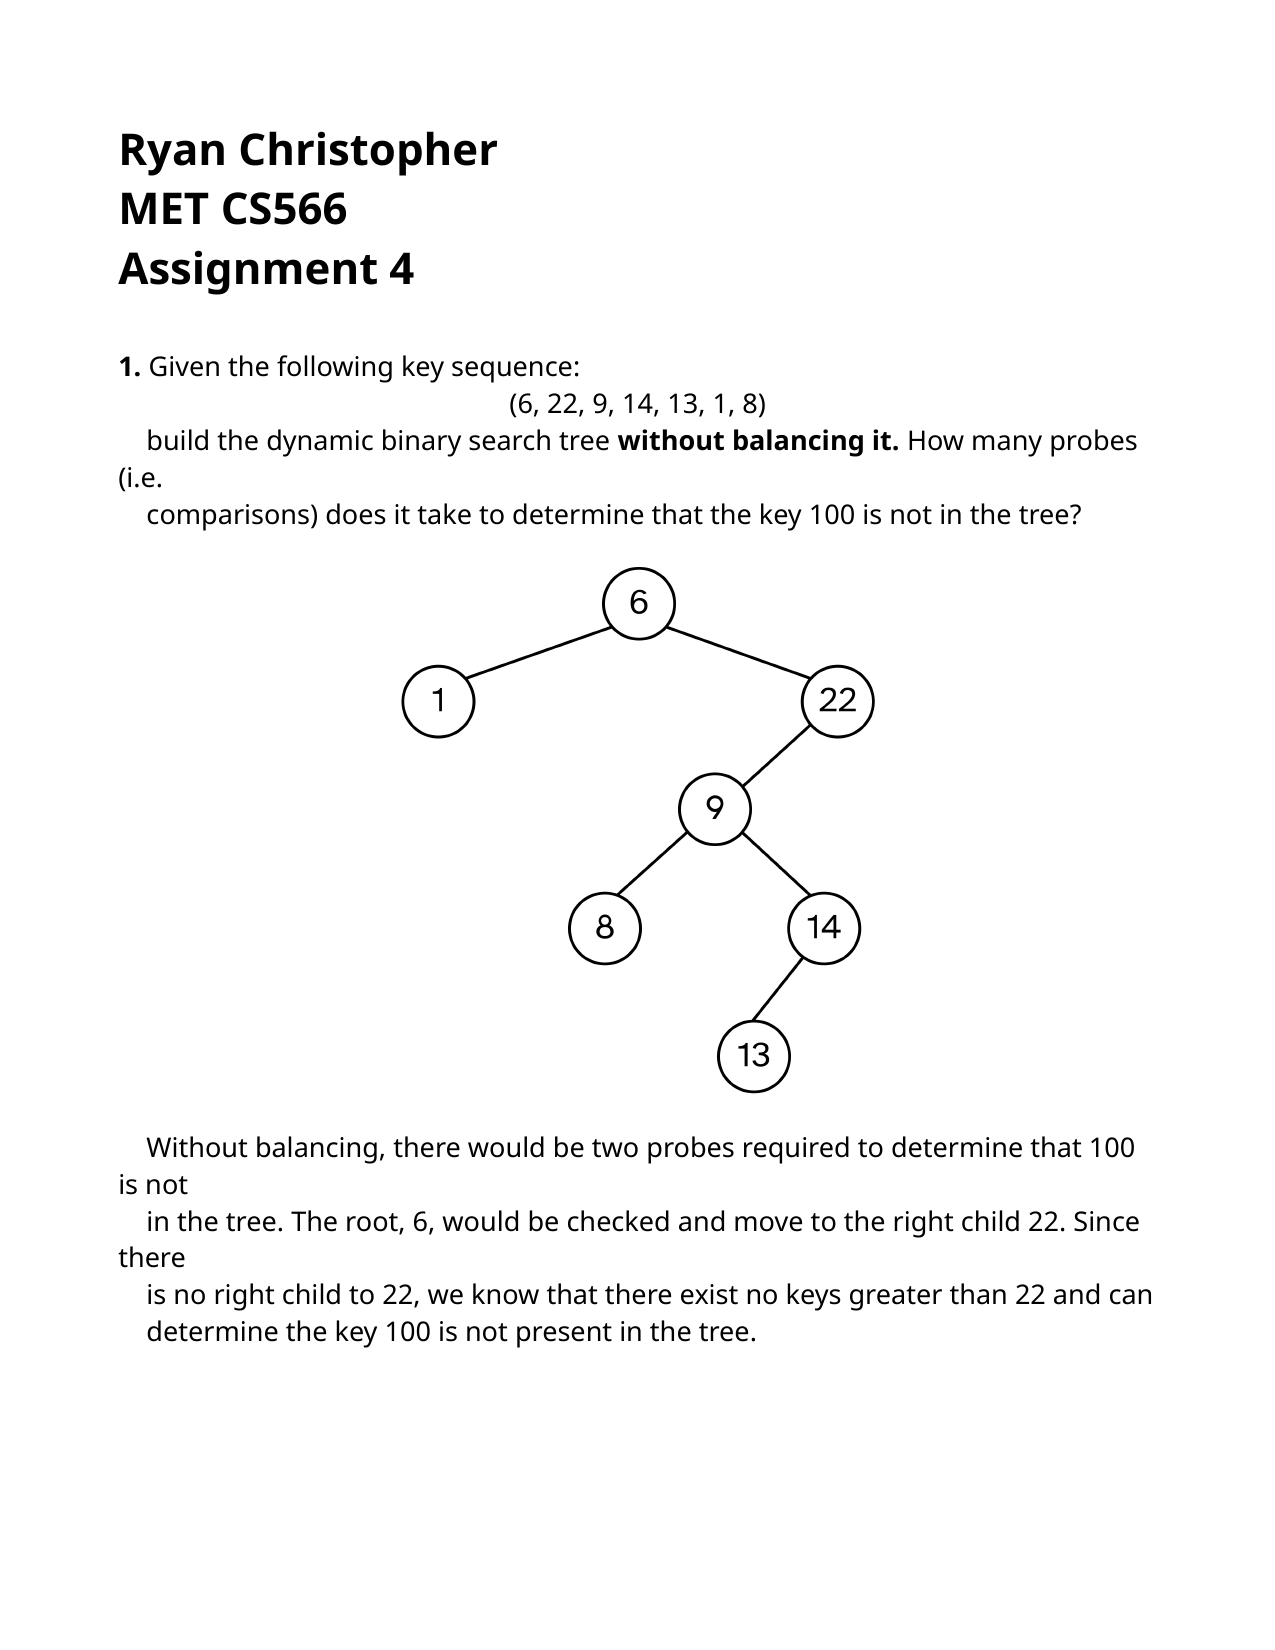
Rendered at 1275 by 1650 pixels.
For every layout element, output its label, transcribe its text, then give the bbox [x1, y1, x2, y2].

text MET CS566 [118, 178, 1157, 237]
text is no right child to 22, we know that there exist no keys greater than 22 and can [118, 1276, 1157, 1313]
text 1. Given the following key sequence: [118, 348, 1157, 385]
text Ryan Christopher [118, 118, 1157, 178]
text Assignment 4 [118, 237, 1157, 297]
text Without balancing, there would be two probes required to determine that 100 is not [118, 1128, 1157, 1202]
picture [375, 561, 901, 1100]
text comparisons) does it take to determine that the key 100 is not in the tree? [118, 495, 1157, 532]
text (6, 22, 9, 14, 13, 1, 8) [118, 385, 1157, 422]
text in the tree. The root, 6, would be checked and move to the right child 22. Since there [118, 1202, 1157, 1276]
text build the dynamic binary search tree without balancing it. How many probes (i.e. [118, 422, 1157, 495]
text determine the key 100 is not present in the tree. [118, 1313, 1157, 1349]
